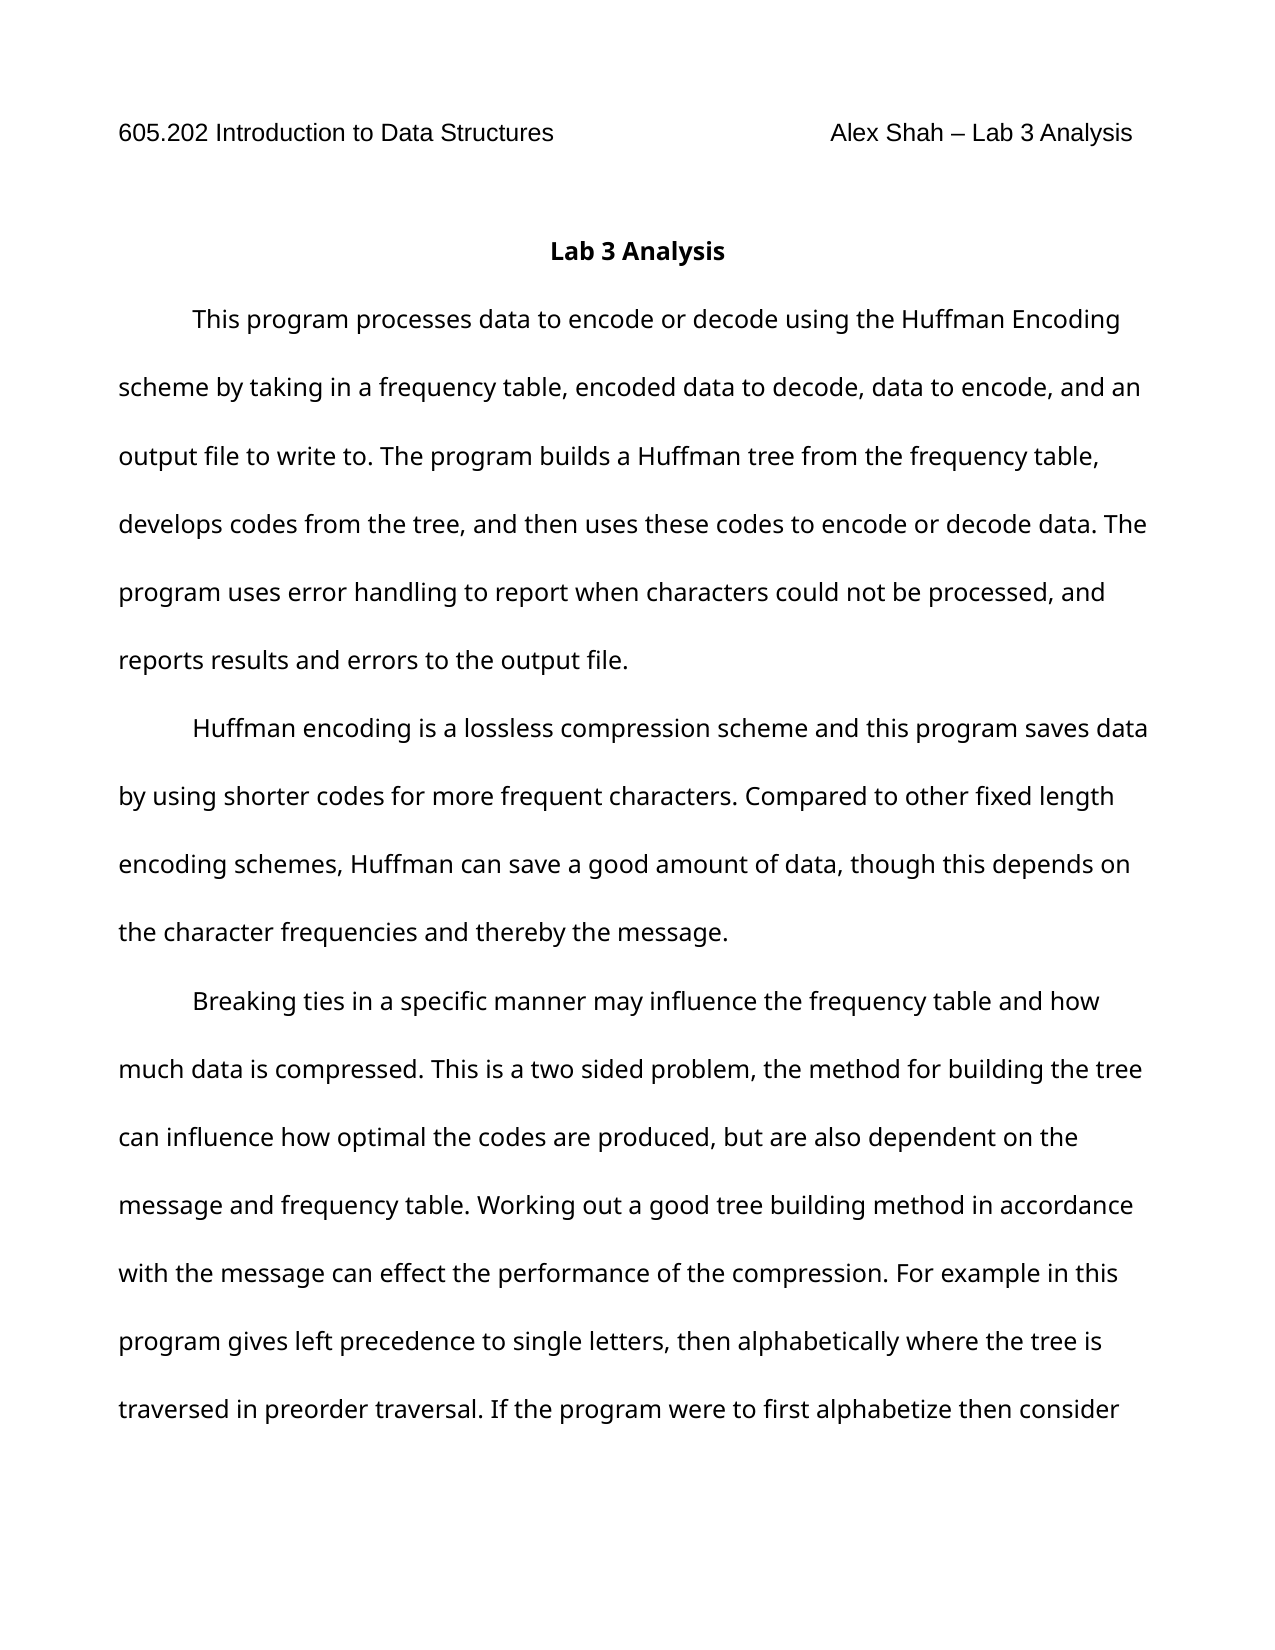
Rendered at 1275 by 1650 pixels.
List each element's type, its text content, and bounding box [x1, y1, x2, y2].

text Huffman encoding is a lossless compression scheme and this program saves data by using shorter codes for more frequent characters. Compared to other fixed length encoding schemes, Huffman can save a good amount of data, though this depends on the character frequencies and thereby the message. [118, 711, 1157, 949]
text Breaking ties in a specific manner may influence the frequency table and how much data is compressed. This is a two sided problem, the method for building the tree can influence how optimal the codes are produced, but are also dependent on the message and frequency table. Working out a good tree building method in accordance with the message can effect the performance of the compression. For example in this program gives left precedence to single letters, then alphabetically where the tree is traversed in preorder traversal. If the program were to first alphabetize then consider [118, 983, 1157, 1426]
text Lab 3 Analysis [118, 234, 1157, 268]
text This program processes data to encode or decode using the Huffman Encoding scheme by taking in a frequency table, encoded data to decode, data to encode, and an output file to write to. The program builds a Huffman tree from the frequency table, develops codes from the tree, and then uses these codes to encode or decode data. The program uses error handling to report when characters could not be processed, and reports results and errors to the output file. [118, 302, 1157, 677]
